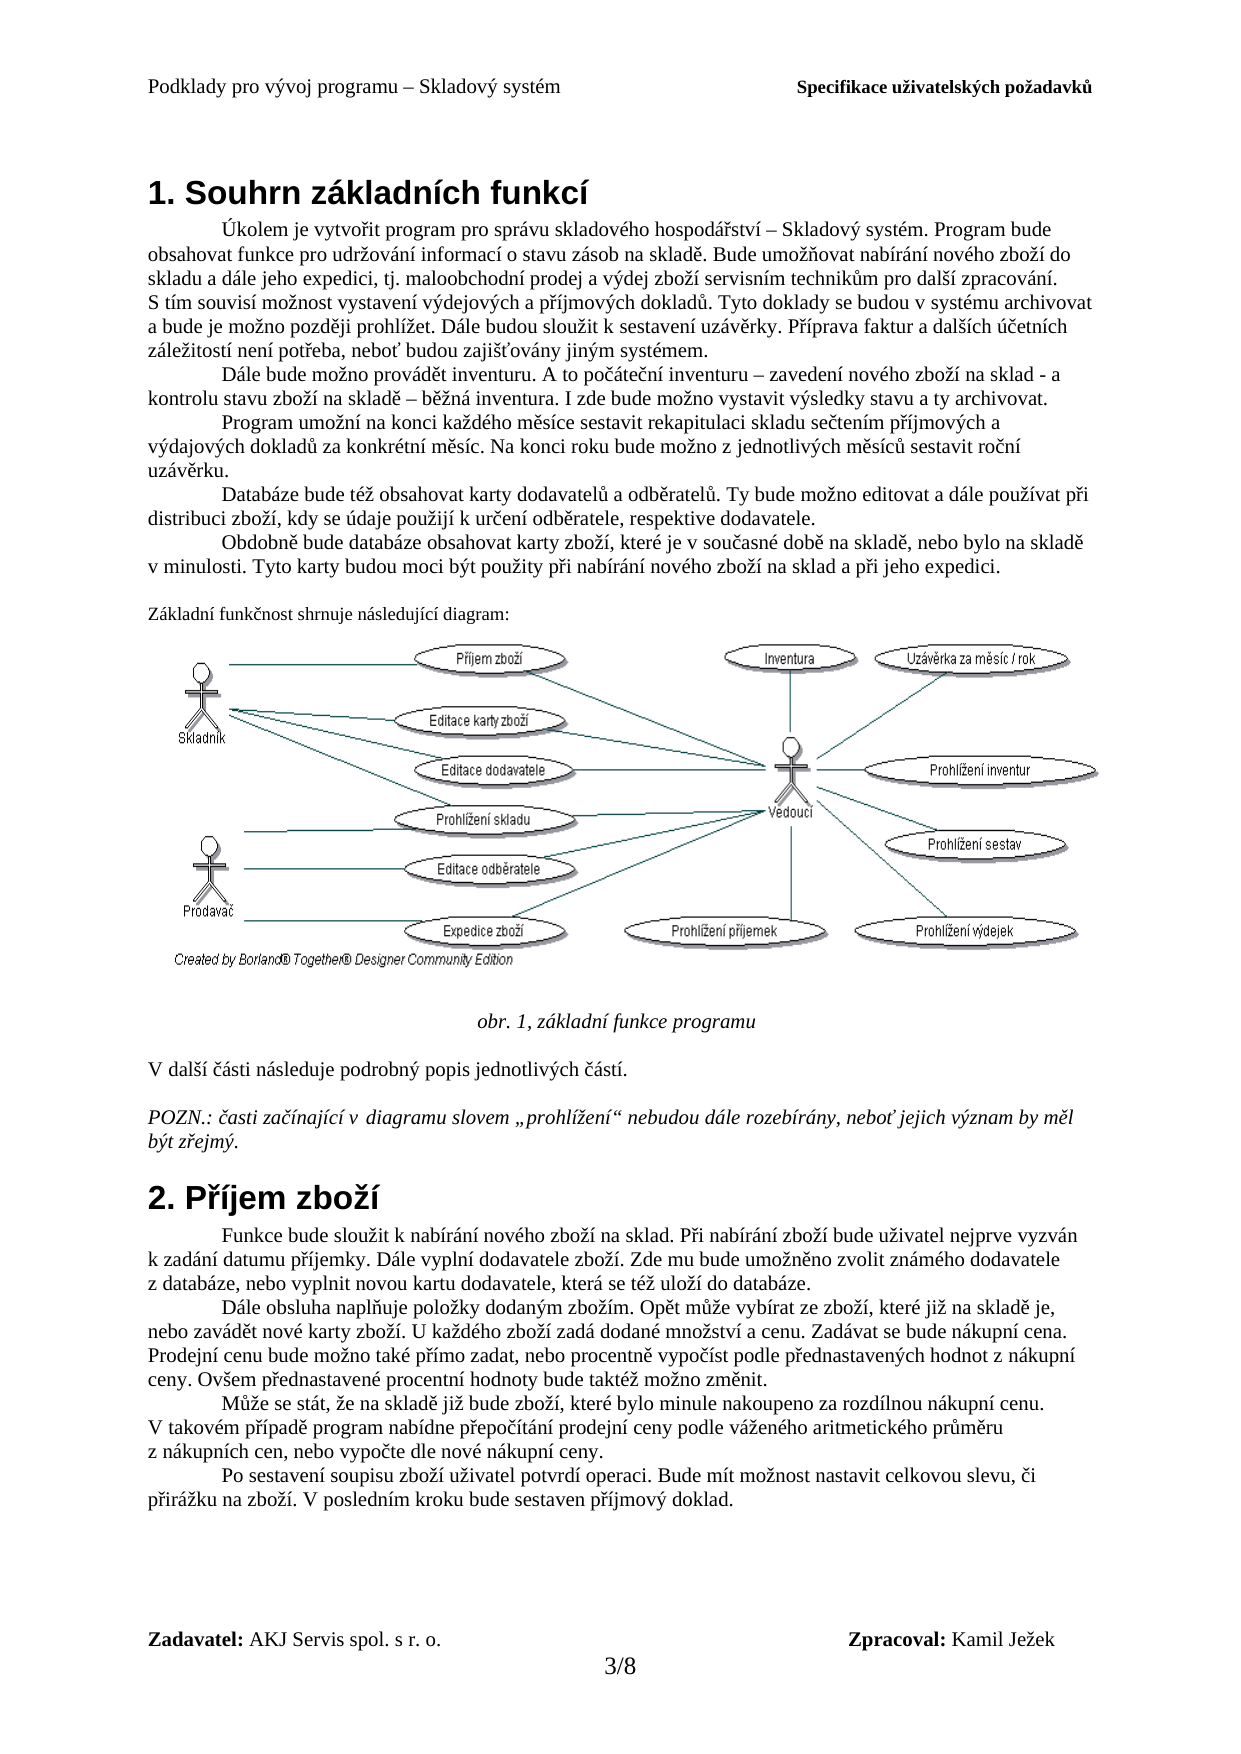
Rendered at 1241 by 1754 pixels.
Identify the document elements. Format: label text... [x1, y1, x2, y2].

text Po sestavení soupisu zboží uživatel potvrdí operaci. Bude mít možnost nastavit celkovou slevu, či přirážku na zboží. V posledním kroku bude sestaven příjmový doklad. [148, 1463, 1092, 1511]
text Databáze bude též obsahovat karty dodavatelů a odběratelů. Ty bude možno editovat a dále používat při distribuci zboží, kdy se údaje použijí k určení odběratele, respektive dodavatele. [148, 482, 1092, 530]
text Dále obsluha naplňuje položky dodaným zbožím. Opět může vybírat ze zboží, které již na skladě je, nebo zavádět nové karty zboží. U každého zboží zadá dodané množství a cenu. Zadávat se bude nákupní cena. Prodejní cenu bude možno také přímo zadat, nebo procentně vypočíst podle přednastavených hodnot z nákupní ceny. Ovšem přednastavené procentní hodnoty bude taktéž možno změnit. [148, 1295, 1092, 1391]
picture [164, 633, 1106, 976]
text Program umožní na konci každého měsíce sestavit rekapitulaci skladu sečtením příjmových a výdajových dokladů za konkrétní měsíc. Na konci roku bude možno z jednotlivých měsíců sestavit roční uzávěrku. [148, 410, 1092, 482]
text Úkolem je vytvořit program pro správu skladového hospodářství – Skladový systém. Program bude obsahovat funkce pro udržování informací o stavu zásob na skladě. Bude umožňovat nabírání nového zboží do skladu a dále jeho expedici, tj. maloobchodní prodej a výdej zboží servisním technikům pro další zpracování. S tím souvisí možnost vystavení výdejových a příjmových dokladů. Tyto doklady se budou v systému archivovat a bude je možno později prohlížet. Dále budou sloužit k sestavení uzávěrky. Příprava faktur a dalších účetních záležitostí není potřeba, neboť budou zajišťovány jiným systémem. [148, 217, 1092, 362]
text Obdobně bude databáze obsahovat karty zboží, které je v současné době na skladě, nebo bylo na skladě v minulosti. Tyto karty budou moci být použity při nabírání nového zboží na sklad a při jeho expedici. [148, 530, 1092, 578]
subtitle 1. Souhrn základních funkcí [148, 173, 1092, 211]
text obr. 1, základní funkce programu [148, 1008, 1092, 1033]
text POZN.: časti začínající v diagramu slovem „prohlížení“ nebudou dále rozebírány, neboť jejich význam by měl být zřejmý. [148, 1105, 1092, 1153]
text Může se stát, že na skladě již bude zboží, které bylo minule nakoupeno za rozdílnou nákupní cenu. V takovém případě program nabídne přepočítání prodejní ceny podle váženého aritmetického průměru z nákupních cen, nebo vypočte dle nové nákupní ceny. [148, 1391, 1092, 1463]
subtitle 2. Příjem zboží [148, 1178, 1092, 1216]
text Funkce bude sloužit k nabírání nového zboží na sklad. Při nabírání zboží bude uživatel nejprve vyzván k zadání datumu příjemky. Dále vyplní dodavatele zboží. Zde mu bude umožněno zvolit známého dodavatele z databáze, nebo vyplnit novou kartu dodavatele, která se též uloží do databáze. [148, 1223, 1092, 1295]
text Základní funkčnost shrnuje následující diagram: [148, 602, 1092, 624]
text V další části následuje podrobný popis jednotlivých částí. [148, 1057, 1092, 1081]
text Dále bude možno provádět inventuru. A to počáteční inventuru – zavedení nového zboží na sklad - a kontrolu stavu zboží na skladě – běžná inventura. I zde bude možno vystavit výsledky stavu a ty archivovat. [148, 362, 1092, 410]
